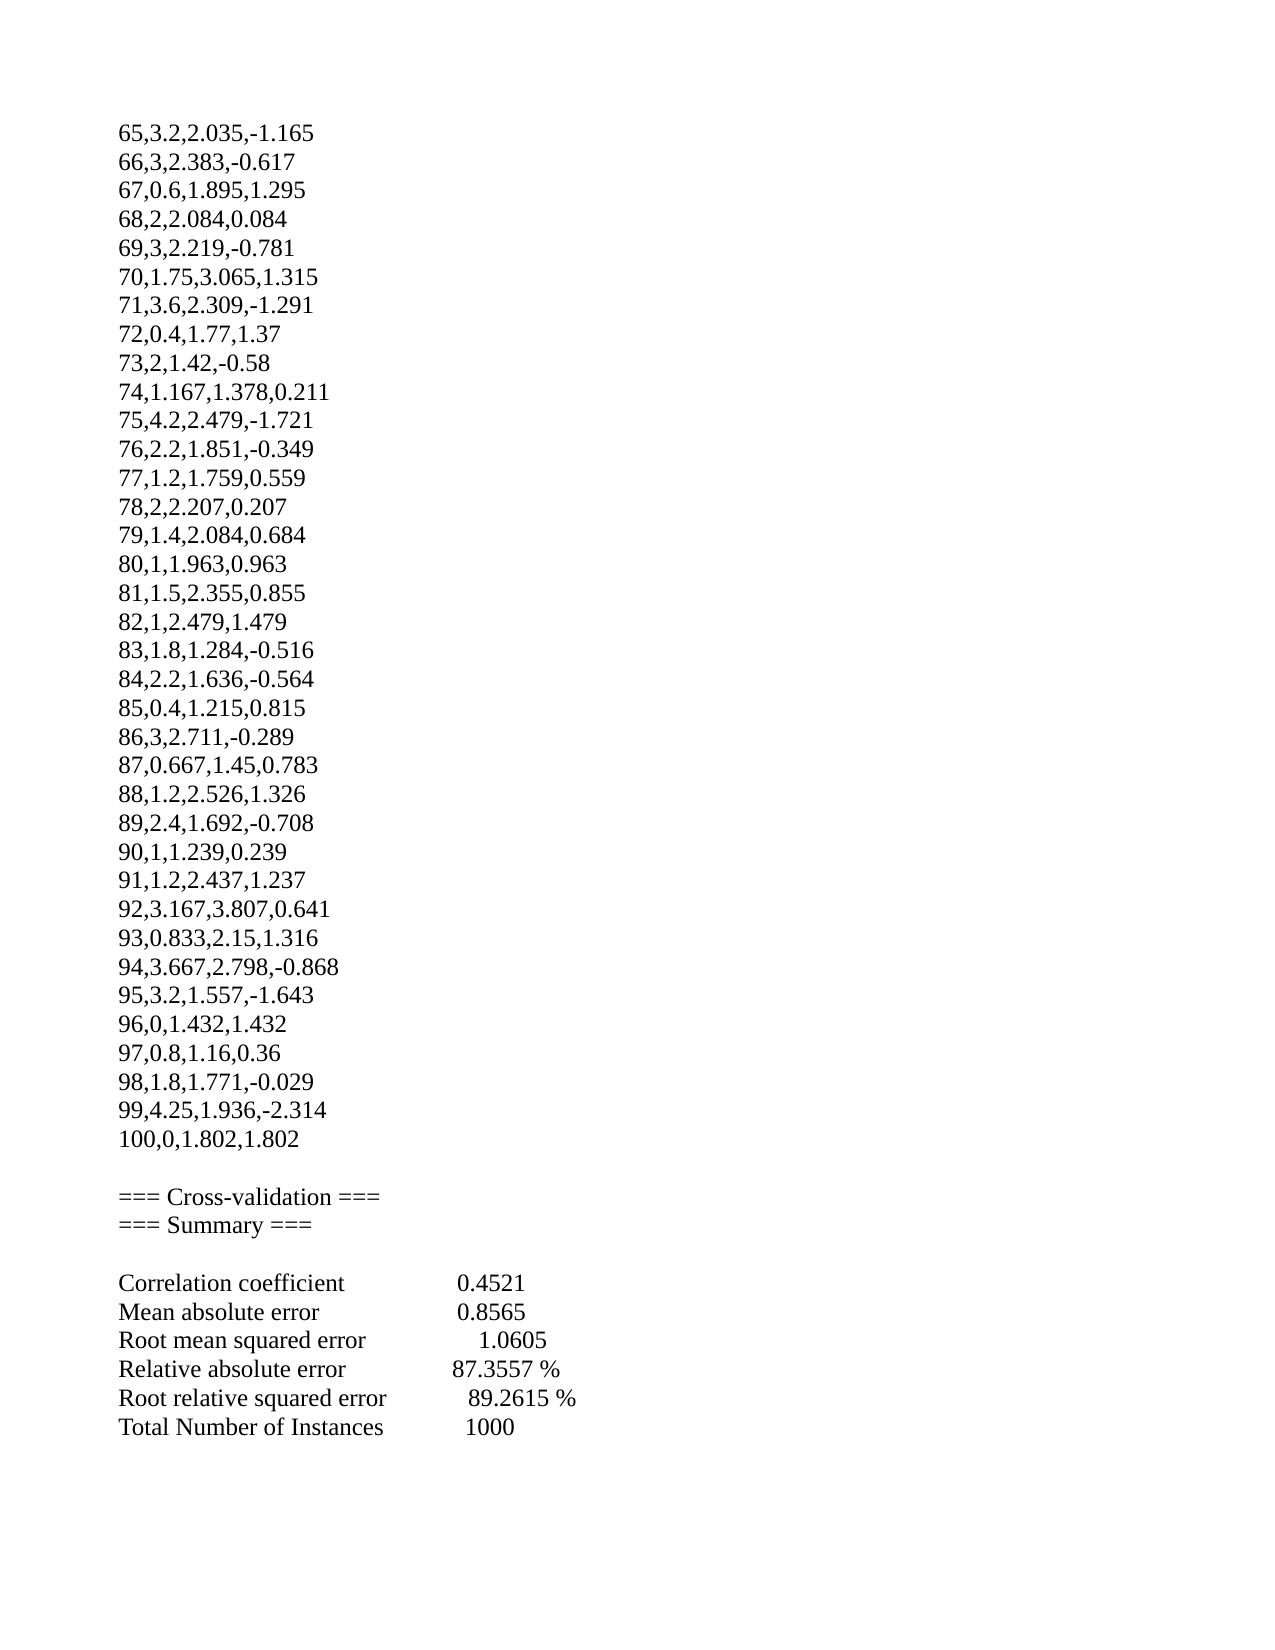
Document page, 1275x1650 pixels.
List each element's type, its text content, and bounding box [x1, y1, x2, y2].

text 99,4.25,1.936,-2.314 [118, 1096, 1157, 1124]
text 81,1.5,2.355,0.855 [118, 578, 1157, 607]
text 93,0.833,2.15,1.316 [118, 923, 1157, 952]
text 90,1,1.239,0.239 [118, 837, 1157, 866]
text 77,1.2,1.759,0.559 [118, 463, 1157, 492]
text 86,3,2.711,-0.289 [118, 722, 1157, 751]
text 68,2,2.084,0.084 [118, 204, 1157, 233]
text Mean absolute error 0.8565 [118, 1297, 1157, 1326]
text 65,3.2,2.035,-1.165 [118, 118, 1157, 147]
text 97,0.8,1.16,0.36 [118, 1038, 1157, 1067]
text Root relative squared error 89.2615 % [118, 1383, 1157, 1412]
text 100,0,1.802,1.802 [118, 1124, 1157, 1153]
text 83,1.8,1.284,-0.516 [118, 636, 1157, 664]
text 96,0,1.432,1.432 [118, 1009, 1157, 1038]
text 85,0.4,1.215,0.815 [118, 693, 1157, 722]
text === Summary === [118, 1211, 1157, 1239]
text 82,1,2.479,1.479 [118, 607, 1157, 636]
text 94,3.667,2.798,-0.868 [118, 952, 1157, 981]
text Root mean squared error 1.0605 [118, 1326, 1157, 1354]
text 98,1.8,1.771,-0.029 [118, 1067, 1157, 1096]
text 74,1.167,1.378,0.211 [118, 377, 1157, 406]
text 72,0.4,1.77,1.37 [118, 319, 1157, 348]
text 70,1.75,3.065,1.315 [118, 262, 1157, 291]
text 91,1.2,2.437,1.237 [118, 866, 1157, 894]
text 69,3,2.219,-0.781 [118, 233, 1157, 262]
text 67,0.6,1.895,1.295 [118, 176, 1157, 204]
text 78,2,2.207,0.207 [118, 492, 1157, 521]
text 71,3.6,2.309,-1.291 [118, 291, 1157, 319]
text 92,3.167,3.807,0.641 [118, 894, 1157, 923]
text 76,2.2,1.851,-0.349 [118, 434, 1157, 463]
text 80,1,1.963,0.963 [118, 549, 1157, 578]
text 87,0.667,1.45,0.783 [118, 751, 1157, 779]
text === Cross-validation === [118, 1182, 1157, 1211]
text 75,4.2,2.479,-1.721 [118, 406, 1157, 434]
text 79,1.4,2.084,0.684 [118, 521, 1157, 549]
text 95,3.2,1.557,-1.643 [118, 981, 1157, 1009]
text 84,2.2,1.636,-0.564 [118, 664, 1157, 693]
text 88,1.2,2.526,1.326 [118, 779, 1157, 808]
text Correlation coefficient 0.4521 [118, 1268, 1157, 1297]
text 66,3,2.383,-0.617 [118, 147, 1157, 176]
text 89,2.4,1.692,-0.708 [118, 808, 1157, 837]
text Relative absolute error 87.3557 % [118, 1354, 1157, 1383]
text Total Number of Instances 1000 [118, 1412, 1157, 1441]
text 73,2,1.42,-0.58 [118, 348, 1157, 377]
